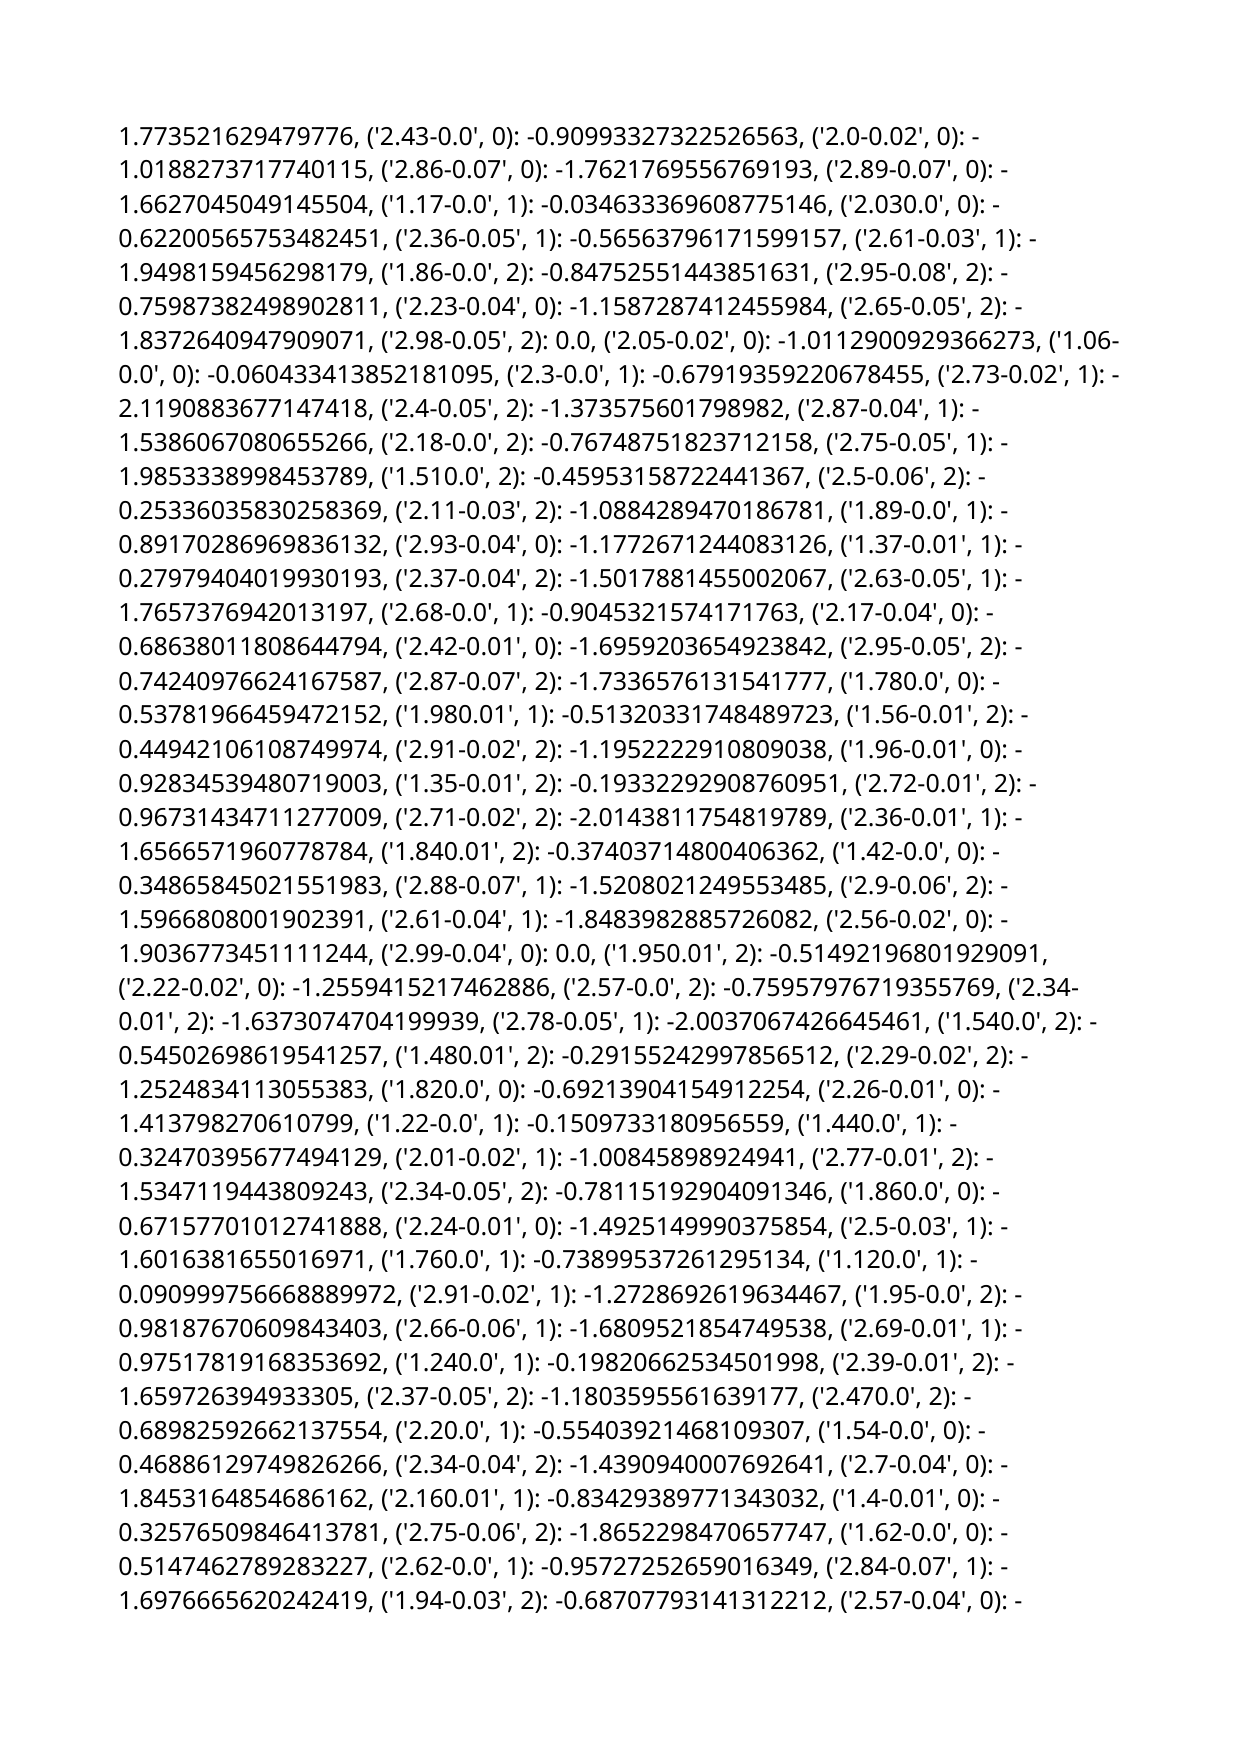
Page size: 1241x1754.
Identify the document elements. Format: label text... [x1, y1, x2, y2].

text -1.773521629479776, ('2.43-0.0', 0): -0.90993327322526563, ('2.0-0.02', 0): -1.0188273717740115, ('2.86-0.07', 0): -1.7621769556769193, ('2.89-0.07', 0): -1.6627045049145504, ('1.17-0.0', 1): -0.034633369608775146, ('2.030.0', 0): -0.62200565753482451, ('2.36-0.05', 1): -0.56563796171599157, ('2.61-0.03', 1): -1.9498159456298179, ('1.86-0.0', 2): -0.84752551443851631, ('2.95-0.08', 2): -0.75987382498902811, ('2.23-0.04', 0): -1.1587287412455984, ('2.65-0.05', 2): -1.8372640947909071, ('2.98-0.05', 2): 0.0, ('2.05-0.02', 0): -1.0112900929366273, ('1.06-0.0', 0): -0.060433413852181095, ('2.3-0.0', 1): -0.67919359220678455, ('2.73-0.02', 1): -2.1190883677147418, ('2.4-0.05', 2): -1.373575601798982, ('2.87-0.04', 1): -1.5386067080655266, ('2.18-0.0', 2): -0.76748751823712158, ('2.75-0.05', 1): -1.9853338998453789, ('1.510.0', 2): -0.45953158722441367, ('2.5-0.06', 2): -0.25336035830258369, ('2.11-0.03', 2): -1.0884289470186781, ('1.89-0.0', 1): -0.89170286969836132, ('2.93-0.04', 0): -1.1772671244083126, ('1.37-0.01', 1): -0.27979404019930193, ('2.37-0.04', 2): -1.5017881455002067, ('2.63-0.05', 1): -1.7657376942013197, ('2.68-0.0', 1): -0.9045321574171763, ('2.17-0.04', 0): -0.68638011808644794, ('2.42-0.01', 0): -1.6959203654923842, ('2.95-0.05', 2): -0.74240976624167587, ('2.87-0.07', 2): -1.7336576131541777, ('1.780.0', 0): -0.53781966459472152, ('1.980.01', 1): -0.51320331748489723, ('1.56-0.01', 2): -0.44942106108749974, ('2.91-0.02', 2): -1.1952222910809038, ('1.96-0.01', 0): -0.92834539480719003, ('1.35-0.01', 2): -0.19332292908760951, ('2.72-0.01', 2): -0.96731434711277009, ('2.71-0.02', 2): -2.0143811754819789, ('2.36-0.01', 1): -1.6566571960778784, ('1.840.01', 2): -0.37403714800406362, ('1.42-0.0', 0): -0.34865845021551983, ('2.88-0.07', 1): -1.5208021249553485, ('2.9-0.06', 2): -1.5966808001902391, ('2.61-0.04', 1): -1.8483982885726082, ('2.56-0.02', 0): -1.9036773451111244, ('2.99-0.04', 0): 0.0, ('1.950.01', 2): -0.51492196801929091, ('2.22-0.02', 0): -1.2559415217462886, ('2.57-0.0', 2): -0.75957976719355769, ('2.34-0.01', 2): -1.6373074704199939, ('2.78-0.05', 1): -2.0037067426645461, ('1.540.0', 2): -0.54502698619541257, ('1.480.01', 2): -0.29155242997856512, ('2.29-0.02', 2): -1.2524834113055383, ('1.820.0', 0): -0.69213904154912254, ('2.26-0.01', 0): -1.413798270610799, ('1.22-0.0', 1): -0.1509733180956559, ('1.440.0', 1): -0.32470395677494129, ('2.01-0.02', 1): -1.00845898924941, ('2.77-0.01', 2): -1.5347119443809243, ('2.34-0.05', 2): -0.78115192904091346, ('1.860.0', 0): -0.67157701012741888, ('2.24-0.01', 0): -1.4925149990375854, ('2.5-0.03', 1): -1.6016381655016971, ('1.760.0', 1): -0.73899537261295134, ('1.120.0', 1): -0.090999756668889972, ('2.91-0.02', 1): -1.2728692619634467, ('1.95-0.0', 2): -0.98187670609843403, ('2.66-0.06', 1): -1.6809521854749538, ('2.69-0.01', 1): -0.97517819168353692, ('1.240.0', 1): -0.19820662534501998, ('2.39-0.01', 2): -1.659726394933305, ('2.37-0.05', 2): -1.1803595561639177, ('2.470.0', 2): -0.68982592662137554, ('2.20.0', 1): -0.55403921468109307, ('1.54-0.0', 0): -0.46886129749826266, ('2.34-0.04', 2): -1.4390940007692641, ('2.7-0.04', 0): -1.8453164854686162, ('2.160.01', 1): -0.83429389771343032, ('1.4-0.01', 0): -0.32576509846413781, ('2.75-0.06', 2): -1.8652298470657747, ('1.62-0.0', 0): -0.5147462789283227, ('2.62-0.0', 1): -0.95727252659016349, ('2.84-0.07', 1): -1.6976665620242419, ('1.94-0.03', 2): -0.68707793141312212, ('2.57-0.04', 0): [118, 118, 1122, 1617]
